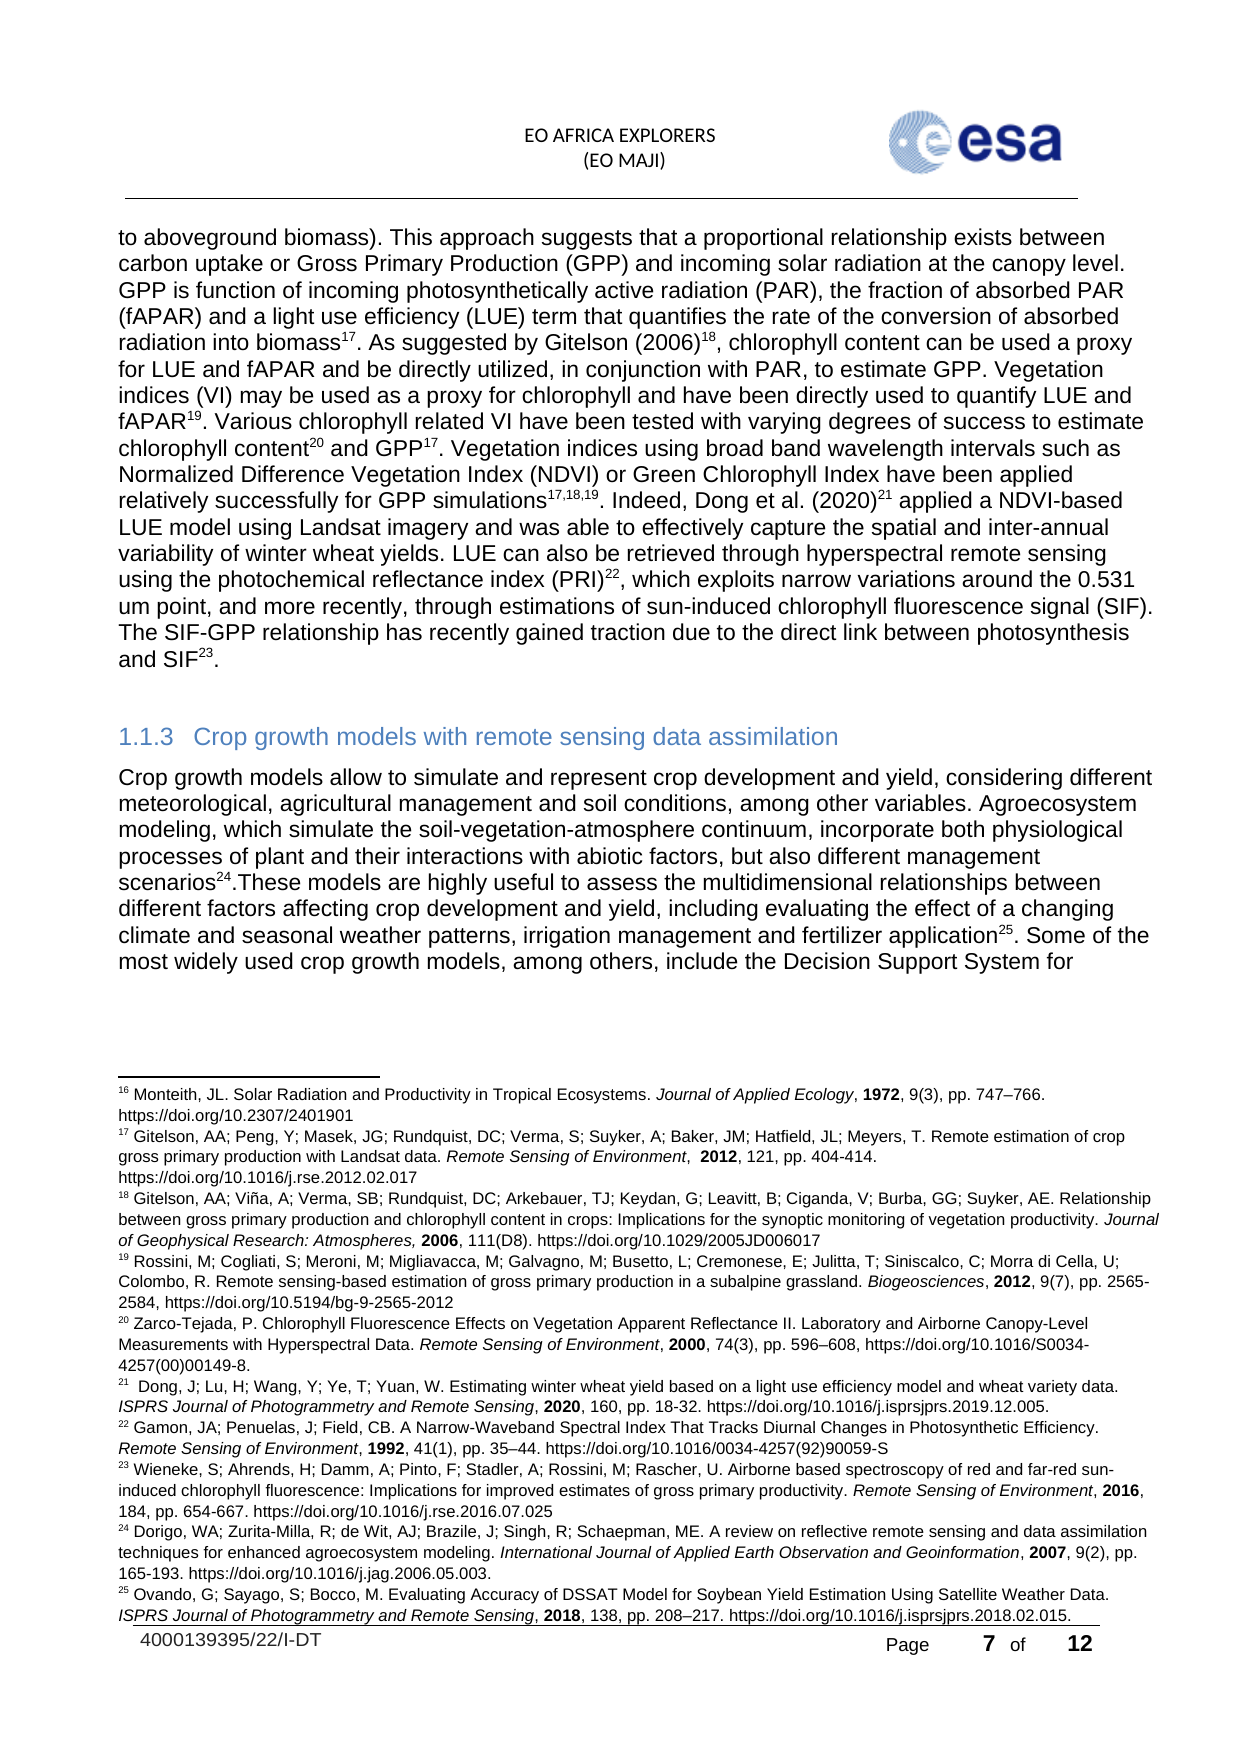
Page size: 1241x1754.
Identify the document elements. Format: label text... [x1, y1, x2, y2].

picture [889, 106, 1062, 180]
text to aboveground biomass). This approach suggests that a proportional relationship exists between carbon uptake or Gross Primary Production (GPP) and incoming solar radiation at the canopy level. GPP is function of incoming photosynthetically active radiation (PAR), the fraction of absorbed PAR (fAPAR) and a light use efficiency (LUE) term that quantifies the rate of the conversion of absorbed radiation into biomass. As suggested by Gitelson (2006), chlorophyll content can be used a proxy for LUE and fAPAR and be directly utilized, in conjunction with PAR, to estimate GPP. Vegetation indices (VI) may be used as a proxy for chlorophyll and have been directly used to quantify LUE and fAPAR. Various chlorophyll related VI have been tested with varying degrees of success to estimate chlorophyll content and GPP17. Vegetation indices using broad band wavelength intervals such as Normalized Difference Vegetation Index (NDVI) or Green Chlorophyll Index have been applied relatively successfully for GPP simulations17,18,19. Indeed, Dong et al. (2020) applied a NDVI-based LUE model using Landsat imagery and was able to effectively capture the spatial and inter-annual variability of winter wheat yields. LUE can also be retrieved through hyperspectral remote sensing using the photochemical reflectance index (PRI), which exploits narrow variations around the 0.531 um point, and more recently, through estimations of sun-induced chlorophyll fluorescence signal (SIF). The SIF-GPP relationship has recently gained traction due to the direct link between photosynthesis and SIF. [118, 224, 1161, 672]
text Dong, J; Lu, H; Wang, Y; Ye, T; Yuan, W. Estimating winter wheat yield based on a light use efficiency model and wheat variety data. ISPRS Journal of Photogrammetry and Remote Sensing, 2020, 160, pp. 18-32. https://doi.org/10.1016/j.isprsjprs.2019.12.005. [118, 1375, 1161, 1416]
text Ovando, G; Sayago, S; Bocco, M. Evaluating Accuracy of DSSAT Model for Soybean Yield Estimation Using Satellite Weather Data. ISPRS Journal of Photogrammetry and Remote Sensing, 2018, 138, pp. 208–217. https://doi.org/10.1016/j.isprsjprs.2018.02.015. [118, 1583, 1161, 1625]
text Zarco-Tejada, P. Chlorophyll Fluorescence Effects on Vegetation Apparent Reflectance II. Laboratory and Airborne Canopy-Level Measurements with Hyperspectral Data. Remote Sensing of Environment, 2000, 74(3), pp. 596–608, https://doi.org/10.1016/S0034-4257(00)00149-8. [118, 1312, 1161, 1375]
text Wieneke, S; Ahrends, H; Damm, A; Pinto, F; Stadler, A; Rossini, M; Rascher, U. Airborne based spectroscopy of red and far-red sun-induced chlorophyll fluorescence: Implications for improved estimates of gross primary productivity. Remote Sensing of Environment, 2016, 184, pp. 654-667. https://doi.org/10.1016/j.rse.2016.07.025 [118, 1458, 1161, 1521]
text Monteith, JL. Solar Radiation and Productivity in Tropical Ecosystems. Journal of Applied Ecology, 1972, 9(3), pp. 747–766. https://doi.org/10.2307/2401901 [118, 1083, 1161, 1125]
text Dorigo, WA; Zurita-Milla, R; de Wit, AJ; Brazile, J; Singh, R; Schaepman, ME. A review on reflective remote sensing and data assimilation techniques for enhanced agroecosystem modeling. International Journal of Applied Earth Observation and Geoinformation, 2007, 9(2), pp. 165-193. https://doi.org/10.1016/j.jag.2006.05.003. [118, 1521, 1161, 1583]
text Gamon, JA; Penuelas, J; Field, CB. A Narrow-Waveband Spectral Index That Tracks Diurnal Changes in Photosynthetic Efficiency. Remote Sensing of Environment, 1992, 41(1), pp. 35–44. https://doi.org/10.1016/0034-4257(92)90059-S [118, 1416, 1161, 1458]
text Crop growth models allow to simulate and represent crop development and yield, considering different meteorological, agricultural management and soil conditions, among other variables. Agroecosystem modeling, which simulate the soil-vegetation-atmosphere continuum, incorporate both physiological processes of plant and their interactions with abiotic factors, but also different management scenarios.These models are highly useful to assess the multidimensional relationships between different factors affecting crop development and yield, including evaluating the effect of a changing climate and seasonal weather patterns, irrigation management and fertilizer application. Some of the most widely used crop growth models, among others, include the Decision Support System for [118, 763, 1161, 974]
subtitle Crop growth models with remote sensing data assimilation [118, 722, 1161, 751]
text Gitelson, AA; Peng, Y; Masek, JG; Rundquist, DC; Verma, S; Suyker, A; Baker, JM; Hatfield, JL; Meyers, T. Remote estimation of crop gross primary production with Landsat data. Remote Sensing of Environment, 2012, 121, pp. 404-414. https://doi.org/10.1016/j.rse.2012.02.017 [118, 1125, 1161, 1187]
text Rossini, M; Cogliati, S; Meroni, M; Migliavacca, M; Galvagno, M; Busetto, L; Cremonese, E; Julitta, T; Siniscalco, C; Morra di Cella, U; Colombo, R. Remote sensing-based estimation of gross primary production in a subalpine grassland. Biogeosciences, 2012, 9(7), pp. 2565-2584, https://doi.org/10.5194/bg-9-2565-2012 [118, 1250, 1161, 1312]
text Gitelson, AA; Viña, A; Verma, SB; Rundquist, DC; Arkebauer, TJ; Keydan, G; Leavitt, B; Ciganda, V; Burba, GG; Suyker, AE. Relationship between gross primary production and chlorophyll content in crops: Implications for the synoptic monitoring of vegetation productivity. Journal of Geophysical Research: Atmospheres, 2006, 111(D8). https://doi.org/10.1029/2005JD006017 [118, 1187, 1161, 1250]
